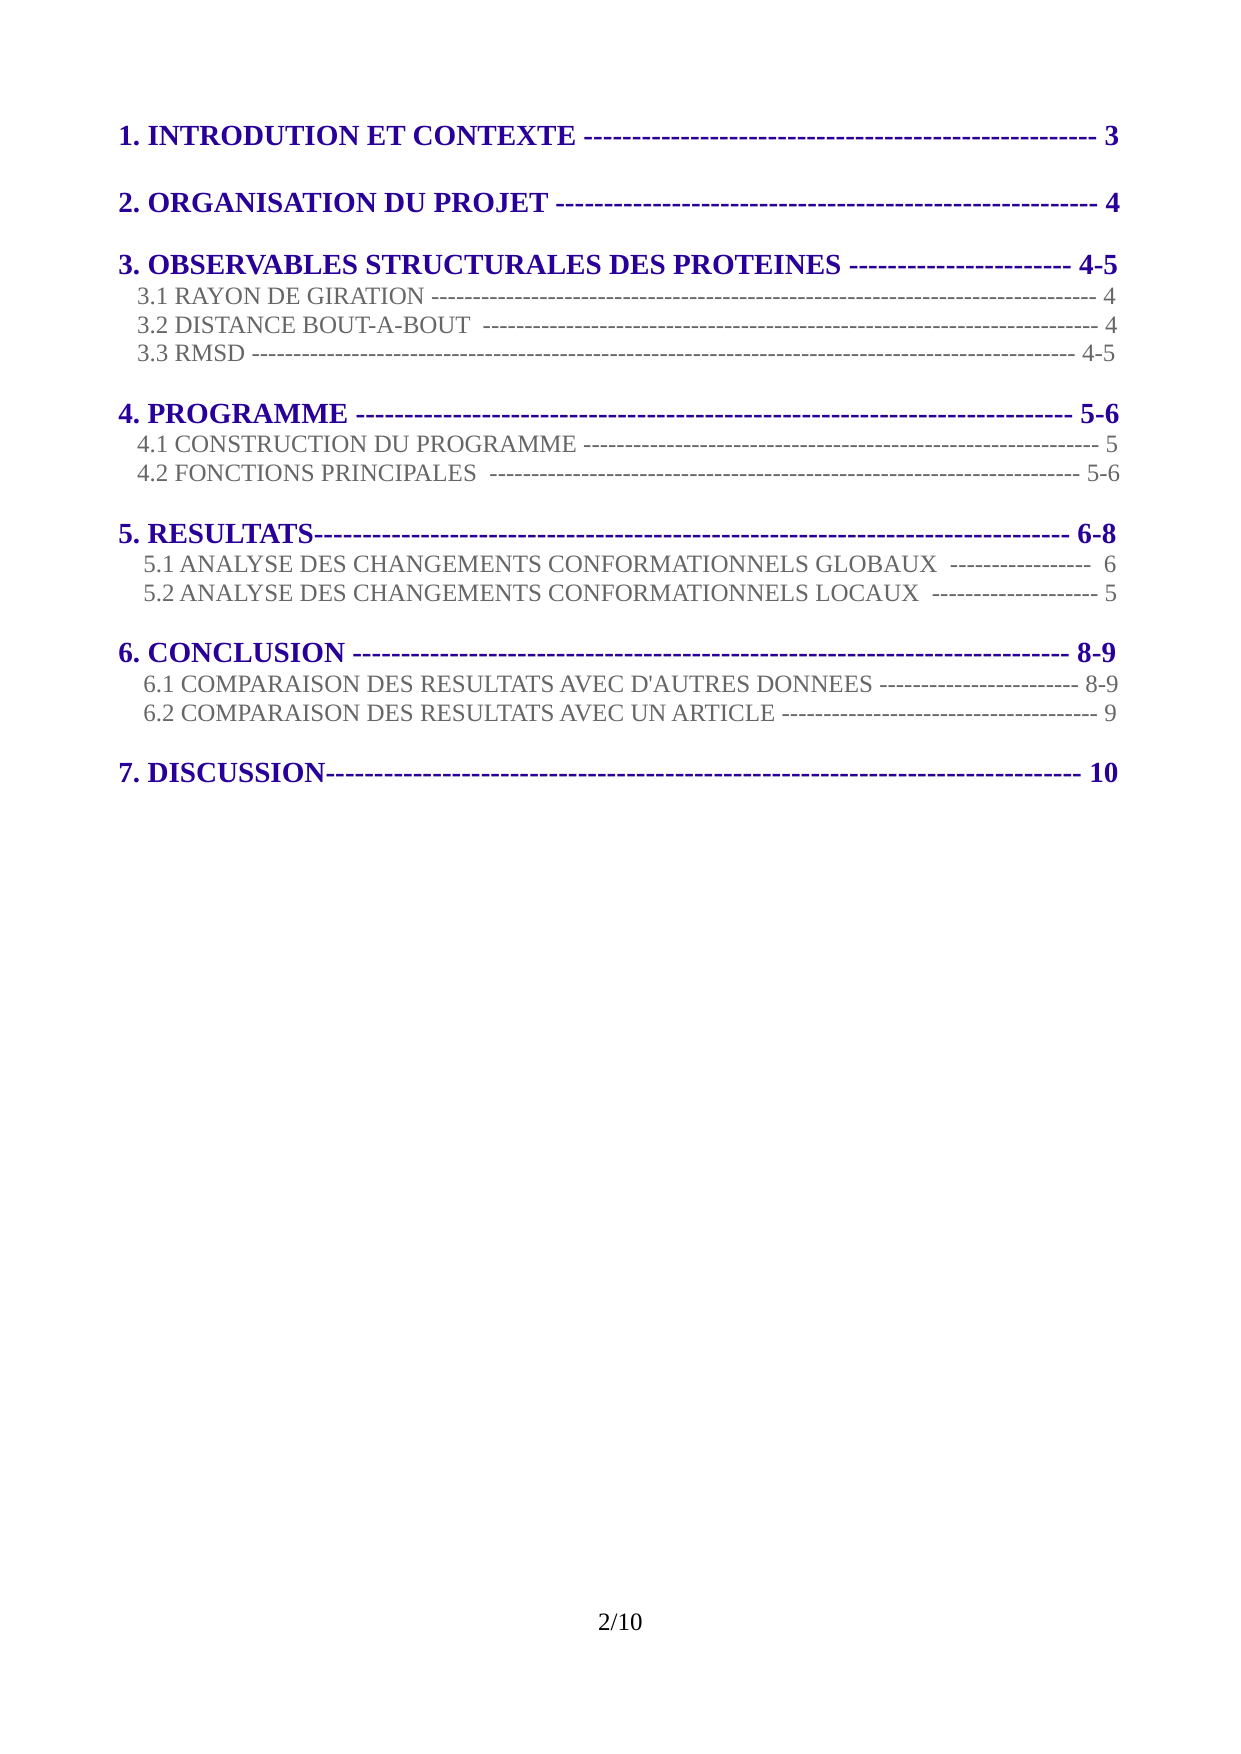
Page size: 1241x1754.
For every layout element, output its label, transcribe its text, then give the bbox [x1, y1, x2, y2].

text 3.3 RMSD --------------------------------------------------------------------------------------------------- 4-5 [118, 338, 1122, 367]
text 6.2 COMPARAISON DES RESULTATS AVEC UN ARTICLE -------------------------------------- 9 [118, 698, 1122, 727]
text 3. OBSERVABLES STRUCTURALES DES PROTEINES ----------------------- 4-5 [118, 247, 1122, 281]
text 4. PROGRAMME -------------------------------------------------------------------------- 5-6 [118, 396, 1122, 429]
text 5. RESULTATS------------------------------------------------------------------------------ 6-8 [118, 516, 1122, 549]
text 4.2 FONCTIONS PRINCIPALES ----------------------------------------------------------------------- 5-6 [118, 458, 1122, 487]
text 6. CONCLUSION -------------------------------------------------------------------------- 8-9 [118, 636, 1122, 669]
text 7. DISCUSSION------------------------------------------------------------------------------ 10 [118, 755, 1122, 789]
text 3.2 DISTANCE BOUT-A-BOUT -------------------------------------------------------------------------- 4 [118, 310, 1122, 338]
text 5.2 ANALYSE DES CHANGEMENTS CONFORMATIONNELS LOCAUX -------------------- 5 [118, 578, 1122, 607]
text 2. ORGANISATION DU PROJET -------------------------------------------------------- 4 [118, 185, 1122, 219]
text 4.1 CONSTRUCTION DU PROGRAMME -------------------------------------------------------------- 5 [118, 429, 1122, 458]
text 3.1 RAYON DE GIRATION -------------------------------------------------------------------------------- 4 [118, 281, 1122, 310]
text 5.1 ANALYSE DES CHANGEMENTS CONFORMATIONNELS GLOBAUX ----------------- 6 [118, 549, 1122, 578]
text 6.1 COMPARAISON DES RESULTATS AVEC D'AUTRES DONNEES ------------------------ 8-9 [118, 669, 1122, 698]
text 1. INTRODUTION ET CONTEXTE ----------------------------------------------------- 3 [118, 118, 1122, 152]
